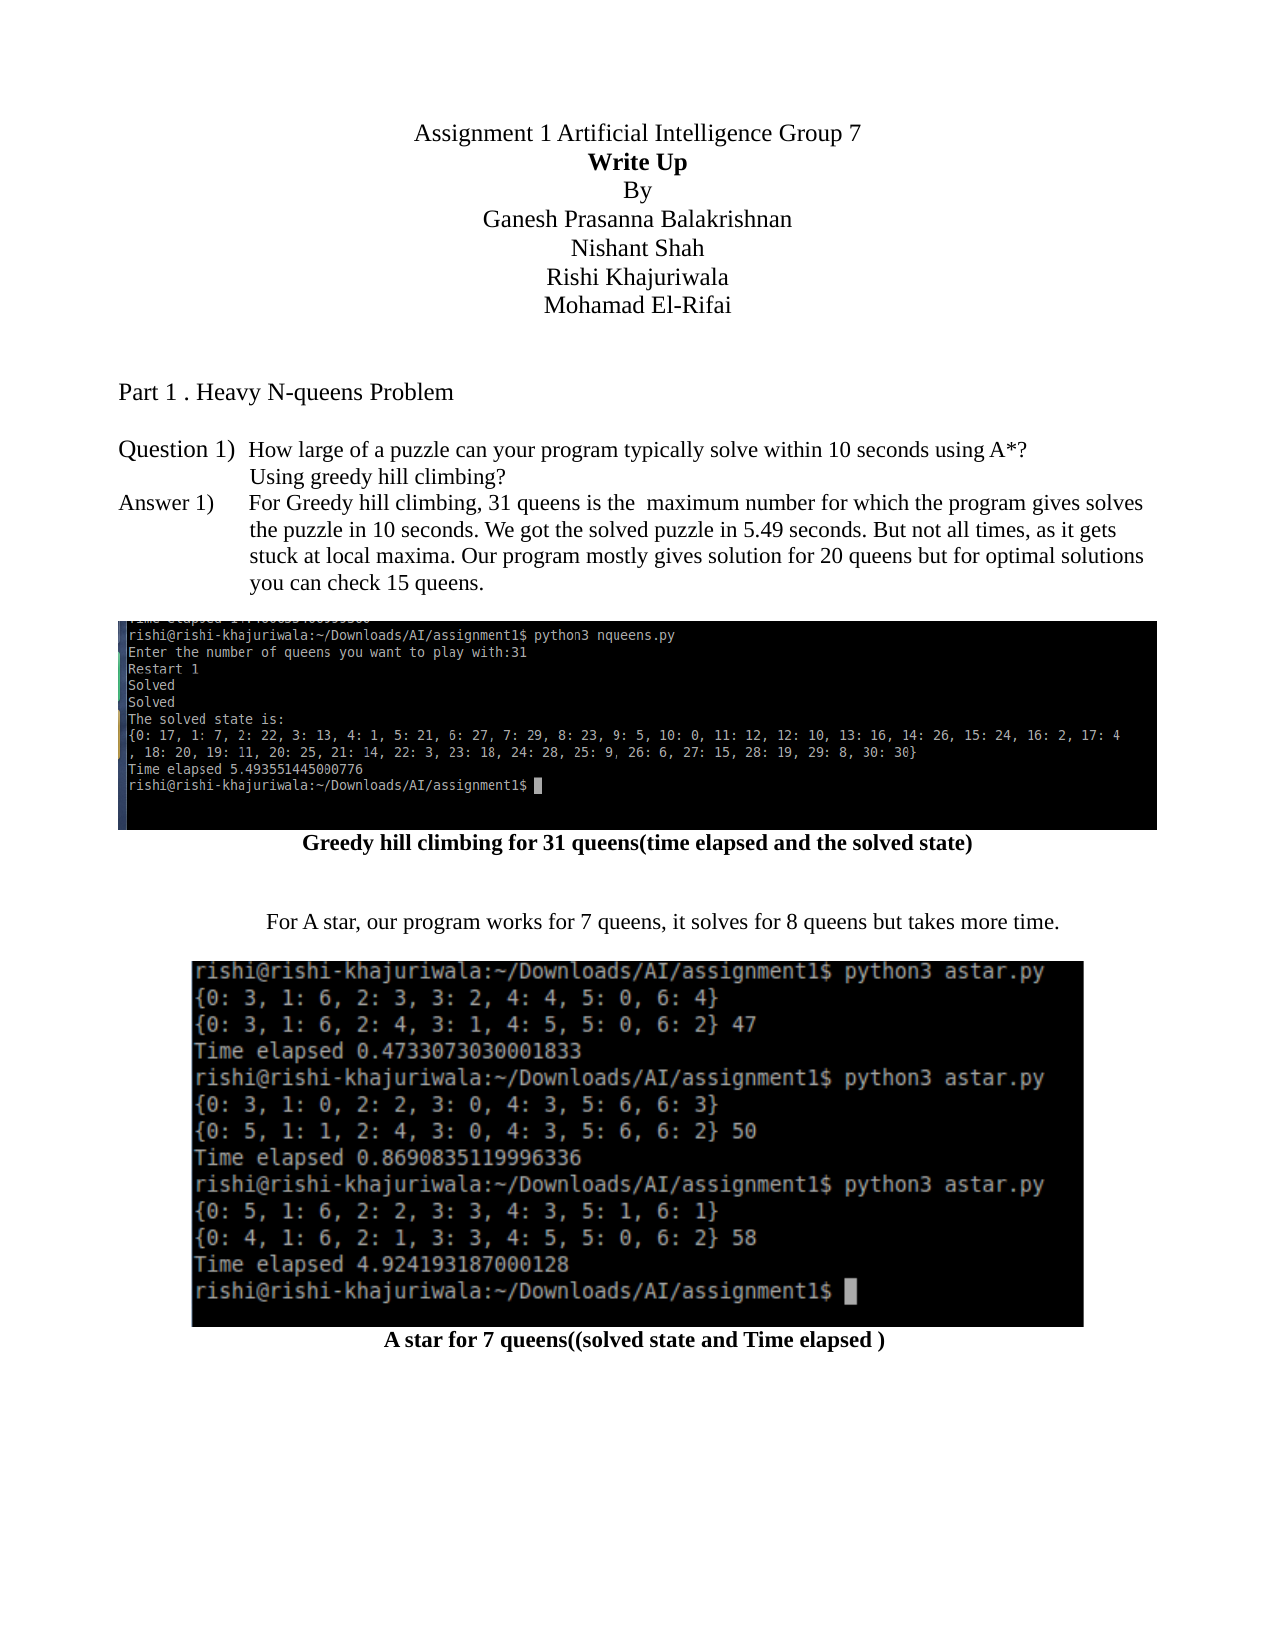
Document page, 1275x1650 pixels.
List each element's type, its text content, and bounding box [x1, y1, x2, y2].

text Mohamad El-Rifai [118, 291, 1157, 319]
text Greedy hill climbing for 31 queens(time elapsed and the solved state) [118, 830, 1157, 856]
text Rishi Khajuriwala [118, 262, 1157, 291]
text Write Up [118, 147, 1157, 176]
text Ganesh Prasanna Balakrishnan [118, 204, 1157, 233]
text Nishant Shah [118, 233, 1157, 262]
picture [118, 621, 1157, 830]
text Part 1 . Heavy N-queens Problem [118, 377, 1157, 406]
text you can check 15 queens. [118, 568, 1157, 595]
picture [191, 961, 1084, 1327]
text stuck at local maxima. Our program mostly gives solution for 20 queens but for optimal solutions [118, 542, 1157, 568]
text By [118, 176, 1157, 204]
text Assignment 1 Artificial Intelligence Group 7 [118, 118, 1157, 147]
text Question 1) How large of a puzzle can your program typically solve within 10 seconds using A*? [118, 434, 1157, 463]
text For A star, our program works for 7 queens, it solves for 8 queens but takes more time. [118, 908, 1157, 934]
text Using greedy hill climbing? [118, 463, 1157, 489]
text the puzzle in 10 seconds. We got the solved puzzle in 5.49 seconds. But not all times, as it gets [118, 516, 1157, 542]
text A star for 7 queens((solved state and Time elapsed ) [118, 961, 1157, 1353]
text Answer 1) For Greedy hill climbing, 31 queens is the maximum number for which the program gives solves [118, 489, 1157, 516]
